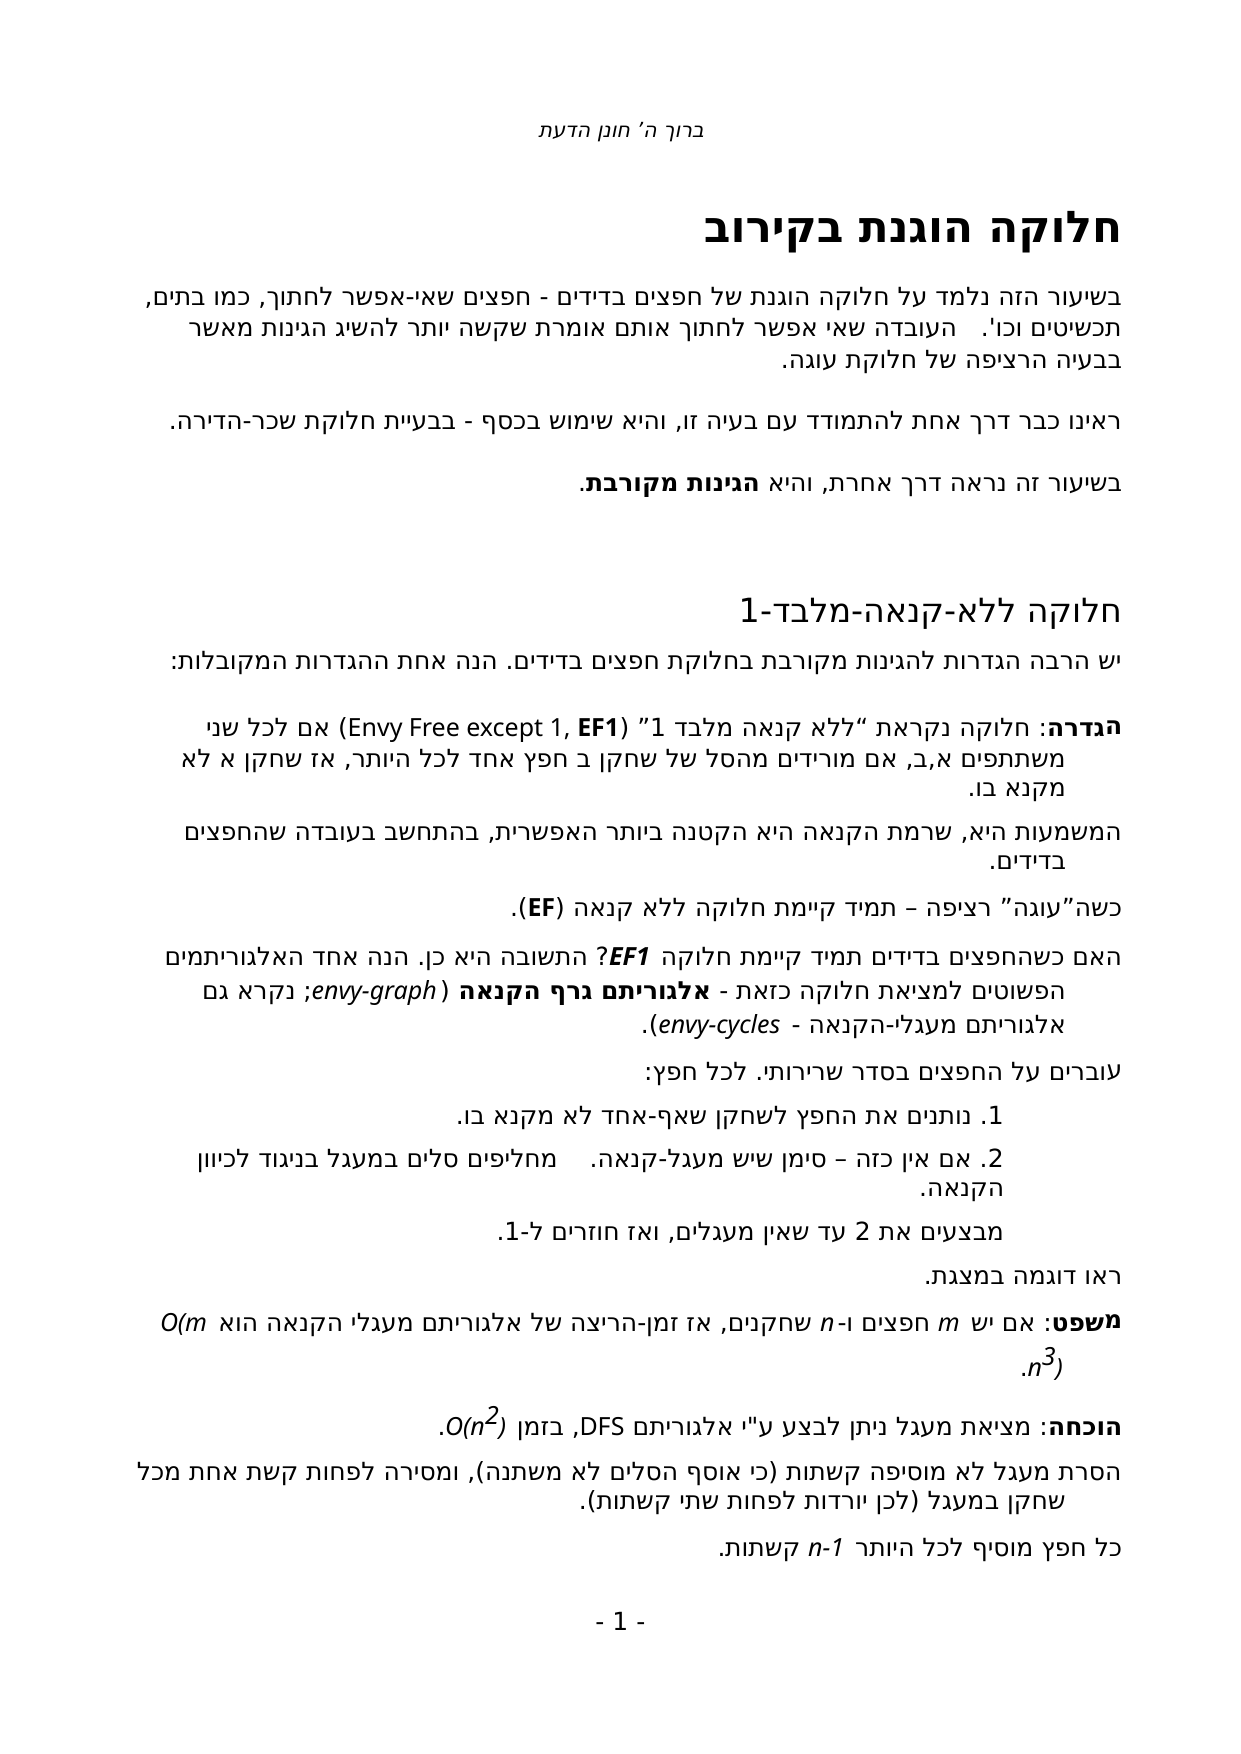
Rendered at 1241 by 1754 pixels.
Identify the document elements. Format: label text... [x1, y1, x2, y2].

text מבצעים את 2 עד שאין מעגלים, ואז חוזרים ל-1. [118, 1217, 1004, 1246]
text הוכחה: מציאת מעגל ניתן לבצע ע"י אלגוריתם DFS, בזמן O(n2). [118, 1398, 1122, 1442]
subtitle חלוקה הוגנת בקירוב [118, 201, 1122, 252]
text כשה”עוגה” רציפה – תמיד קיימת חלוקה ללא קנאה (EF). [118, 890, 1122, 924]
text ראינו כבר דרך אחת להתמודד עם בעיה זו, והיא שימוש בכסף - בבעיית חלוקת שכר-הדירה. [118, 407, 1122, 438]
text כל חפץ מוסיף לכל היותר n-1 קשתות. [118, 1529, 1122, 1564]
subtitle חלוקה ללא-קנאה-מלבד-1 [118, 591, 1122, 633]
text הגדרה: חלוקה נקראת “ללא קנאה מלבד 1” (Envy Free except 1, EF1) אם לכל שני משתתפים א,ב, אם מורידים מהסל של שחקן ב חפץ אחד לכל היותר, אז שחקן א לא מקנא בו. [118, 710, 1122, 802]
text עוברים על החפצים בסדר שרירותי. לכל חפץ: [118, 1055, 1122, 1086]
text בשיעור הזה נלמד על חלוקה הוגנת של חפצים בדידים - חפצים שאי-אפשר לחתוך, כמו בתים, תכשיטים וכו'. העובדה שאי אפשר לחתוך אותם אומרת שקשה יותר להשיג הגינות מאשר בבעיה הרציפה של חלוקת עוגה. [118, 282, 1122, 377]
text יש הרבה הגדרות להגינות מקורבת בחלוקת חפצים בדידים. הנה אחת ההגדרות המקובלות: [118, 646, 1122, 675]
text 1. נותנים את החפץ לשחקן שאף-אחד לא מקנא בו. [118, 1101, 1004, 1130]
text 2. אם אין כזה – סימן שיש מעגל-קנאה. מחליפים סלים במעגל בניגוד לכיוון הקנאה. [118, 1144, 1004, 1203]
text המשמעות היא, שרמת הקנאה היא הקטנה ביותר האפשרית, בהתחשב בעובדה שהחפצים בדידים. [118, 817, 1122, 875]
text האם כשהחפצים בדידים תמיד קיימת חלוקה EF1? התשובה היא כן. הנה אחד האלגוריתמים הפשוטים למציאת חלוקה כזאת - אלגוריתם גרף הקנאה (envy-graph; נקרא גם אלגוריתם מעגלי-הקנאה - envy-cycles). [118, 938, 1122, 1040]
text ראו דוגמה במצגת. [118, 1261, 1122, 1290]
text בשיעור זה נראה דרך אחרת, והיא הגינות מקורבת. [118, 468, 1122, 499]
text משפט: אם יש m חפצים ו-n שחקנים, אז זמן-הריצה של אלגוריתם מעגלי הקנאה הוא O(m n3). [118, 1304, 1122, 1383]
text הסרת מעגל לא מוסיפה קשתות (כי אוסף הסלים לא משתנה), ומסירה לפחות קשת אחת מכל שחקן במעגל (לכן יורדות לפחות שתי קשתות). [118, 1457, 1122, 1515]
